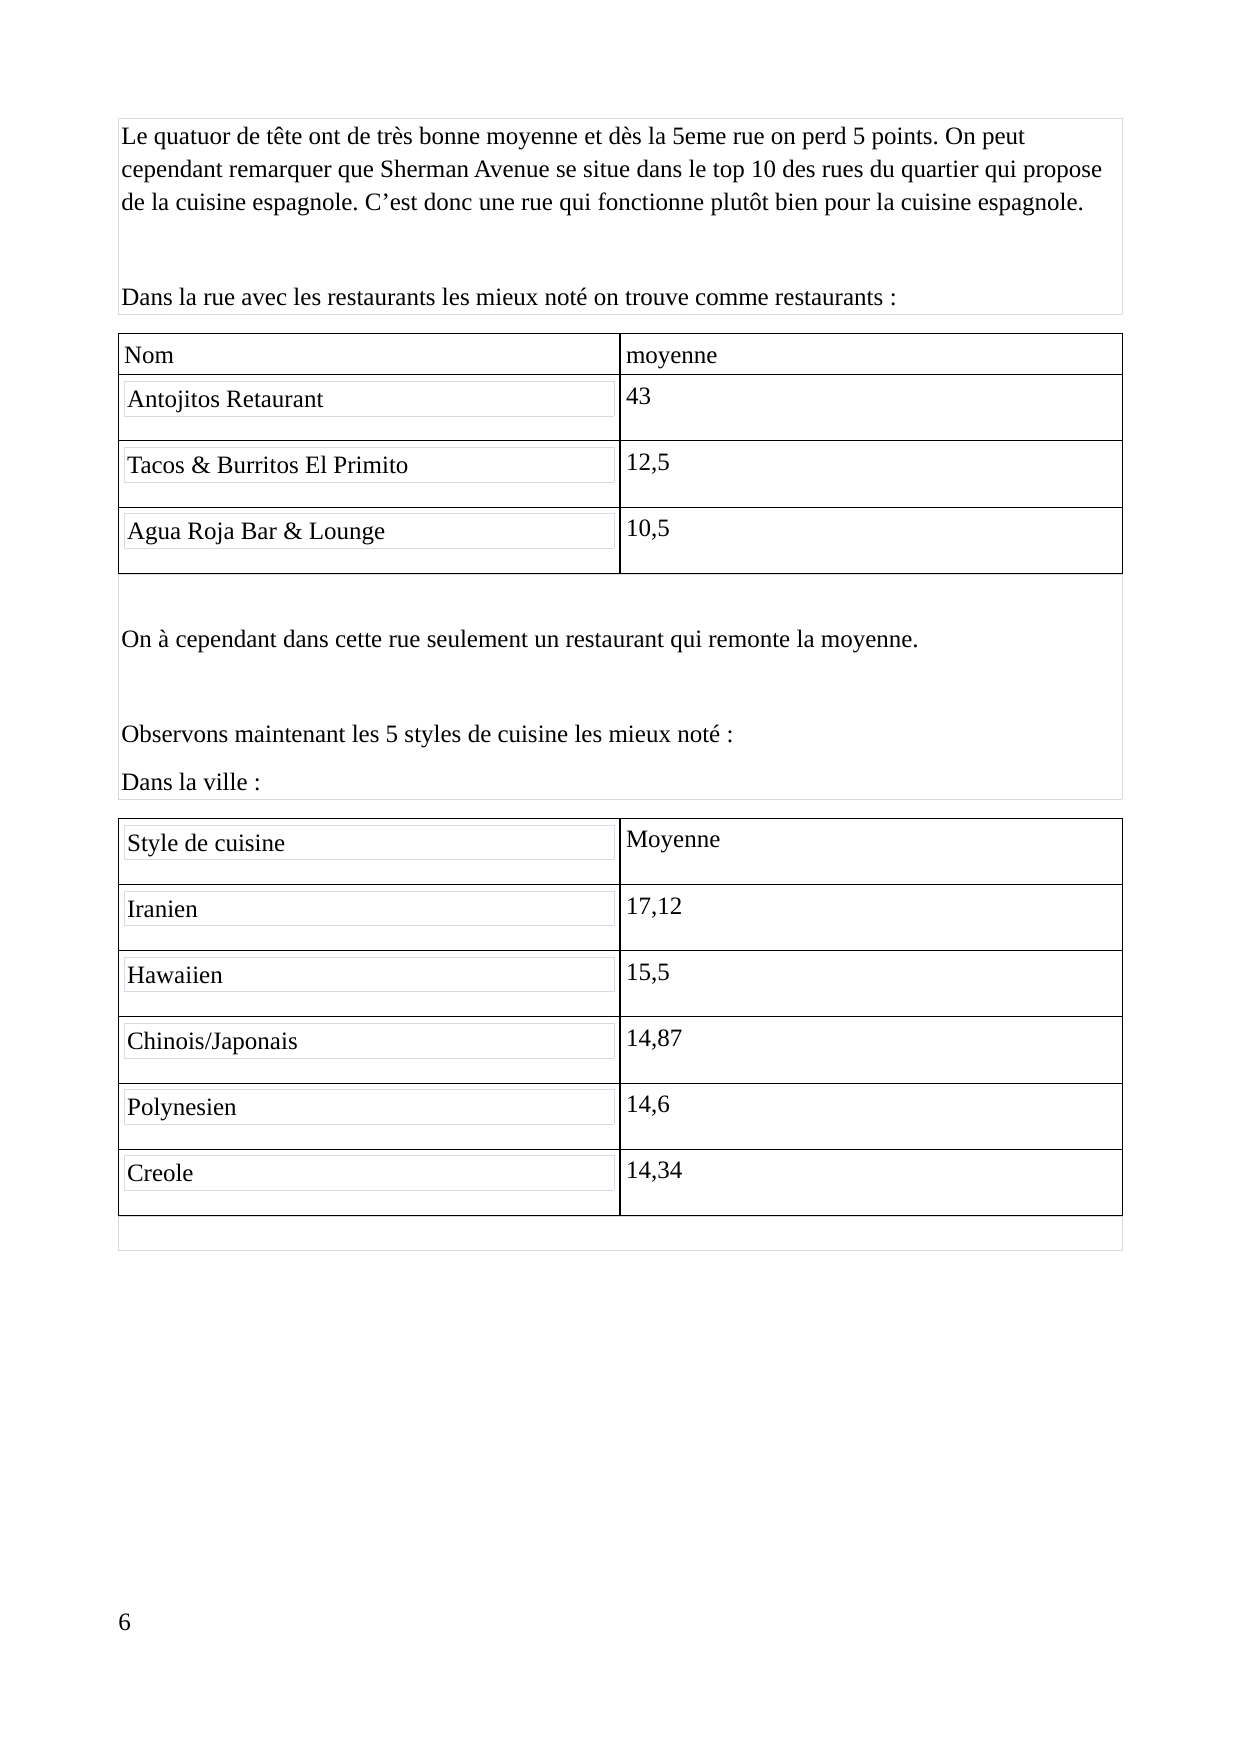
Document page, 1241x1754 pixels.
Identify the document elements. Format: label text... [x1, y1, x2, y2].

table_cell 14,34 [621, 1150, 1122, 1215]
text On à cependant dans cette rue seulement un restaurant qui remonte la moyenne. [119, 621, 1122, 653]
text Observons maintenant les 5 styles de cuisine les mieux noté : [119, 717, 1122, 748]
table_cell 14,6 [621, 1084, 1122, 1148]
table_cell 17,12 [621, 885, 1122, 950]
table_cell 15,5 [621, 951, 1122, 1016]
text Dans la rue avec les restaurants les mieux noté on trouve comme restaurants : [119, 279, 1122, 314]
table_cell Tacos & Burritos El Primito [119, 441, 619, 507]
table_cell Creole [119, 1150, 619, 1215]
table_header Moyenne [621, 819, 1122, 884]
table_header Style de cuisine [119, 819, 619, 884]
table_cell 10,5 [621, 508, 1122, 573]
table_cell Chinois/Japonais [119, 1017, 619, 1082]
table_header Nom [119, 334, 619, 374]
table_cell Polynesien [119, 1084, 619, 1148]
table_cell Agua Roja Bar & Lounge [119, 508, 619, 573]
text Dans la ville : [119, 764, 1122, 799]
table_cell 12,5 [621, 441, 1122, 507]
table_cell 43 [621, 375, 1122, 440]
table_cell 14,87 [621, 1017, 1122, 1082]
table_header moyenne [621, 334, 1122, 374]
table_cell Hawaiien [119, 951, 619, 1016]
table_cell Antojitos Retaurant [119, 375, 619, 440]
table_cell Iranien [119, 885, 619, 950]
text Le quatuor de tête ont de très bonne moyenne et dès la 5eme rue on perd 5 points. On peut cependant remarquer que Sherman Avenue se situe dans le top 10 des rues du quartier qui propose de la cuisine espagnole. C’est donc une rue qui fonctionne plutôt bien pour la cuisine espagnole. [119, 119, 1122, 216]
